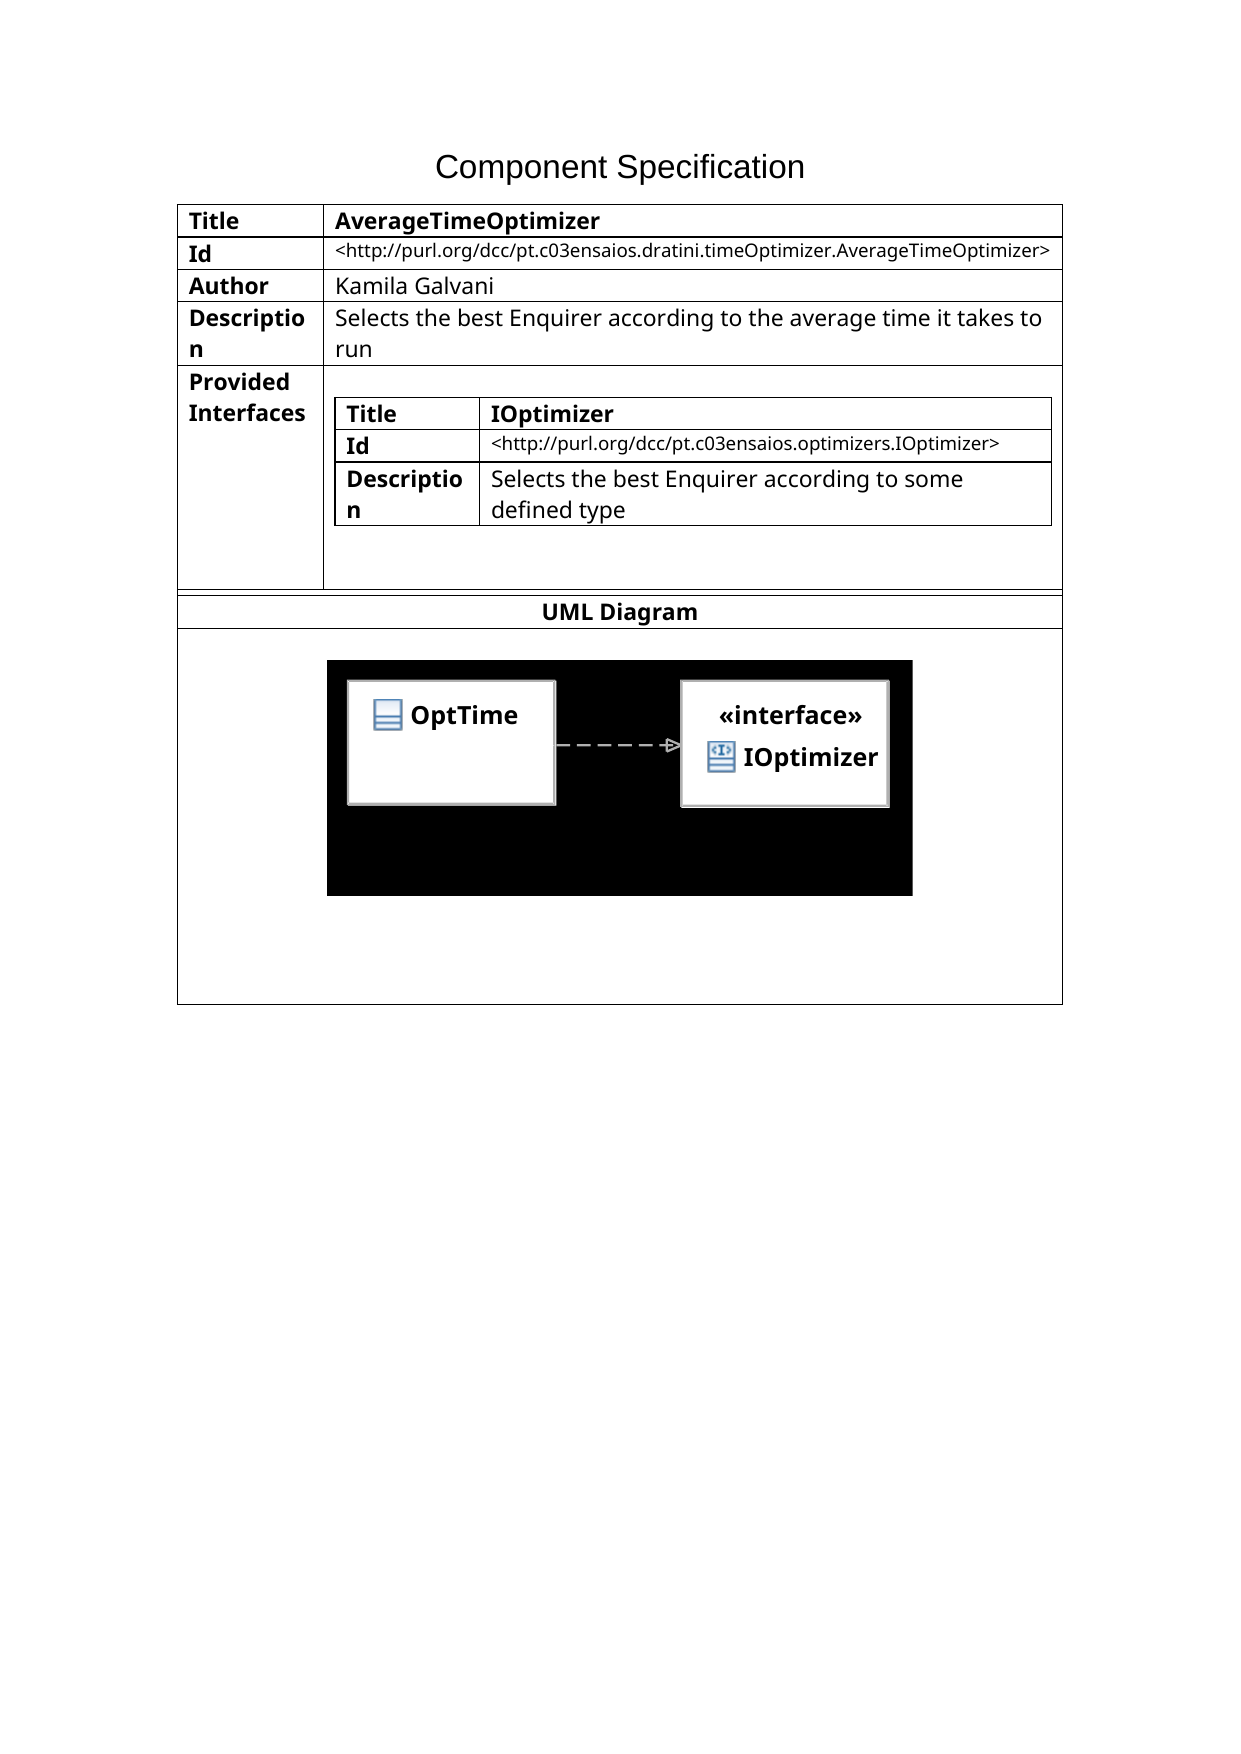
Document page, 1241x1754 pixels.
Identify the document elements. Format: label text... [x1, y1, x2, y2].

table_cell [178, 629, 1062, 1004]
table_cell [178, 590, 1062, 595]
table_header Title [178, 205, 323, 236]
table_header Title [336, 398, 479, 429]
table_cell Author [178, 270, 323, 301]
table_header AverageTimeOptimizer [324, 205, 1062, 236]
table_cell Description [178, 302, 323, 364]
table_cell Provided Interfaces [178, 366, 323, 588]
table_cell <http://purl.org/dcc/pt.c03ensaios.optimizers.IOptimizer> [480, 430, 1051, 461]
table_cell Id [336, 430, 479, 461]
table_cell UML Diagram [178, 596, 1062, 628]
table_cell Kamila Galvani [324, 270, 1062, 301]
table_cell Selects the best Enquirer according to some defined type [480, 463, 1051, 525]
table_cell Id [178, 238, 323, 269]
text Component Specification [177, 148, 1063, 186]
table_header IOptimizer [480, 398, 1051, 429]
table_cell [324, 366, 1062, 588]
table_cell Description [336, 463, 479, 525]
table_cell <http://purl.org/dcc/pt.c03ensaios.dratini.timeOptimizer.AverageTimeOptimizer> [324, 238, 1062, 269]
table_cell Selects the best Enquirer according to the average time it takes to run [324, 302, 1062, 364]
